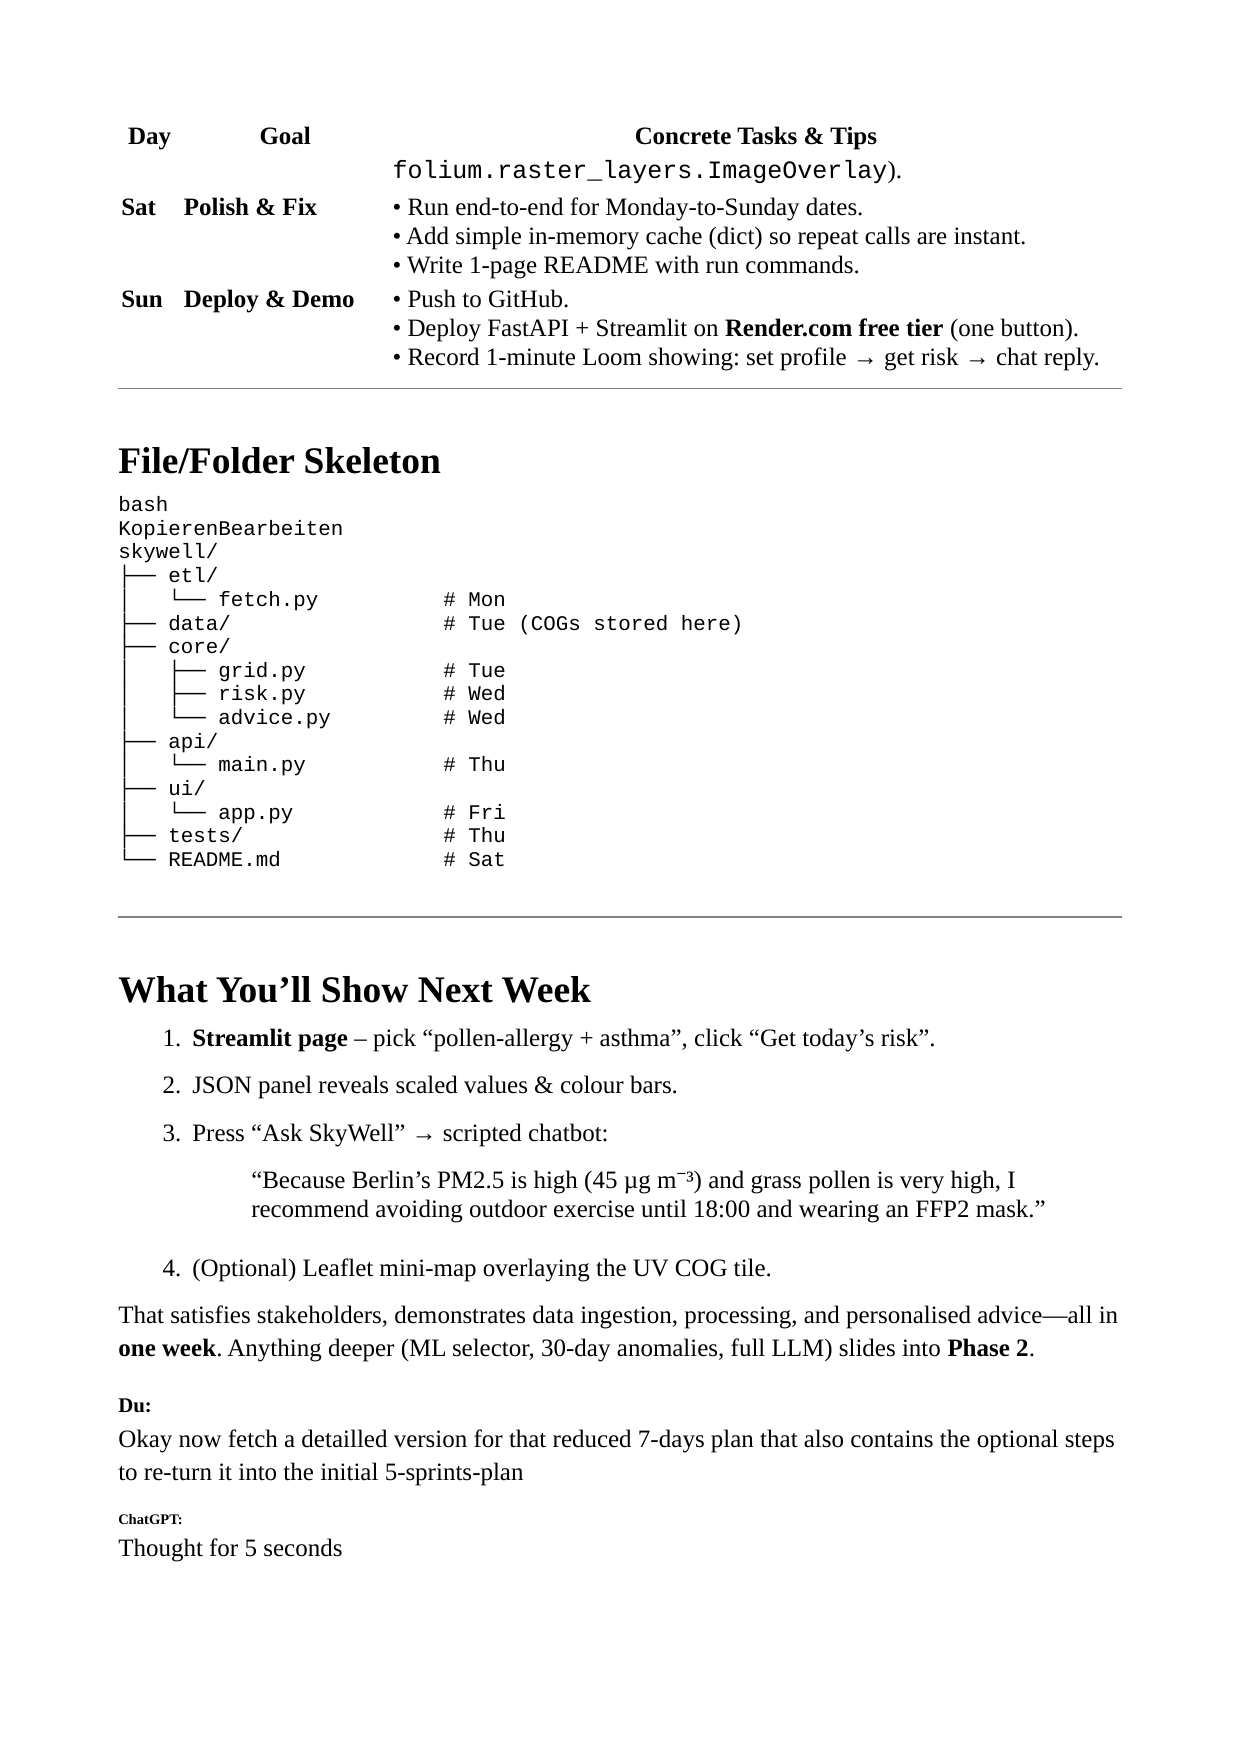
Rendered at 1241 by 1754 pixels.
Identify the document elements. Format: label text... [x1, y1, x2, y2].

subtitle File/Folder Skeleton [118, 439, 1122, 482]
subtitle What You’ll Show Next Week [118, 967, 1122, 1010]
text │ └── advice.py # Wed [118, 707, 1122, 731]
table_cell Sun [118, 281, 181, 373]
text ├── api/ [125, 731, 1122, 754]
table_cell Deploy & Demo [181, 281, 389, 373]
table_header Concrete Tasks & Tips [389, 118, 1122, 153]
table_cell folium.raster_layers.ImageOverlay). [389, 153, 1122, 189]
text └── README.md # Sat [118, 849, 1122, 873]
table_cell Sat [118, 189, 181, 281]
text │ └── app.py # Fri [125, 802, 1122, 825]
list (Optional) Leaflet mini-map overlaying the UV COG tile. [162, 1253, 1122, 1281]
table_cell [118, 153, 181, 189]
table_header Goal [181, 118, 389, 153]
text ├── core/ [118, 636, 1122, 660]
table_cell • Run end-to-end for Monday-to-Sunday dates. • Add simple in-memory cache (dict) so repeat calls are instant. • Write 1-page README with run commands. [389, 189, 1122, 281]
text Okay now fetch a detailled version for that reduced 7-days plan that also contains the optional steps to re-turn it into the initial 5-sprints-plan [118, 1424, 1122, 1485]
text │ ├── grid.py # Tue [175, 660, 1122, 683]
text ├── etl/ [118, 565, 1122, 589]
text │ └── main.py # Thu [118, 754, 1122, 778]
list Press “Ask SkyWell” → scripted chatbot: [162, 1118, 1122, 1147]
text Thought for 5 seconds [118, 1533, 1122, 1562]
list JSON panel reveals scaled values & colour bars. [162, 1070, 1122, 1099]
text bash [118, 494, 1122, 518]
text │ └── fetch.py # Mon [125, 589, 1122, 612]
table_cell Polish & Fix [181, 189, 389, 281]
text That satisfies stakeholders, demonstrates data ingestion, processing, and personalised advice—all in one week. Anything deeper (ML selector, 30-day anomalies, full LLM) slides into Phase 2. [118, 1300, 1122, 1362]
text │ ├── risk.py # Wed [118, 683, 1122, 707]
text skywell/ [118, 542, 1122, 565]
subtitle ChatGPT: [118, 1511, 1122, 1527]
text ├── tests/ # Thu [118, 825, 1122, 849]
text KopierenBearbeiten [118, 518, 1122, 542]
table_cell • Push to GitHub. • Deploy FastAPI + Streamlit on Render.com free tier (one button). • Record 1-minute Loom showing: set profile → get risk → chat reply. [389, 281, 1122, 373]
subtitle Du: [118, 1393, 1122, 1417]
text │ ├── grid.py # Tue [125, 660, 174, 683]
table_header Day [118, 118, 181, 153]
table_cell [181, 153, 389, 189]
list Streamlit page – pick “pollen-allergy + asthma”, click “Get today’s risk”. [162, 1023, 1122, 1052]
list “Because Berlin’s PM2.5 is high (45 µg m⁻³) and grass pollen is very high, I recommend avoiding outdoor exercise until 18:00 and wearing an FFP2 mask.” [222, 1166, 1063, 1223]
text ├── ui/ [118, 778, 1122, 802]
text ├── data/ # Tue (COGs stored here) [118, 612, 1122, 636]
